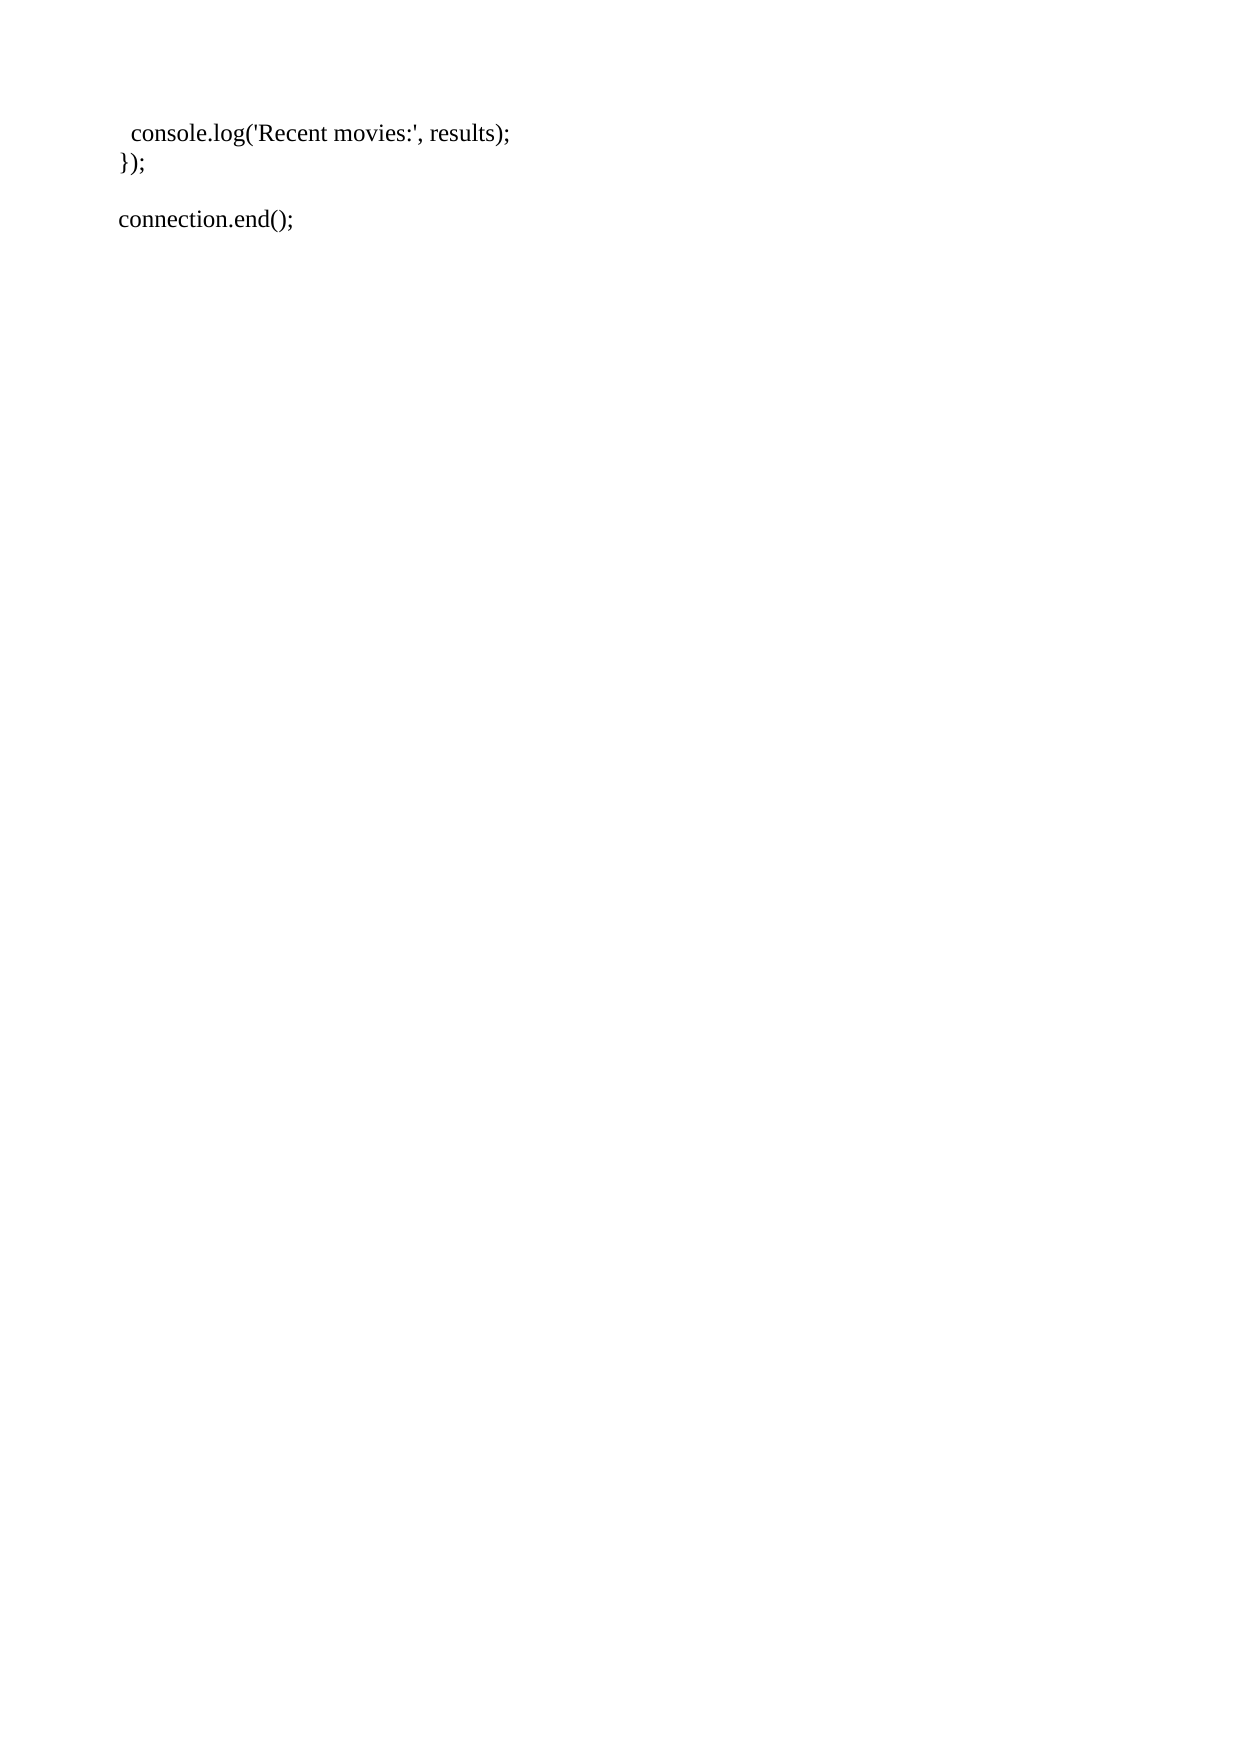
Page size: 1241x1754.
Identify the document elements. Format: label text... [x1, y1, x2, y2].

text }); [118, 147, 1122, 176]
text connection.end(); [118, 204, 1122, 233]
text console.log('Recent movies:', results); [118, 118, 1122, 147]
